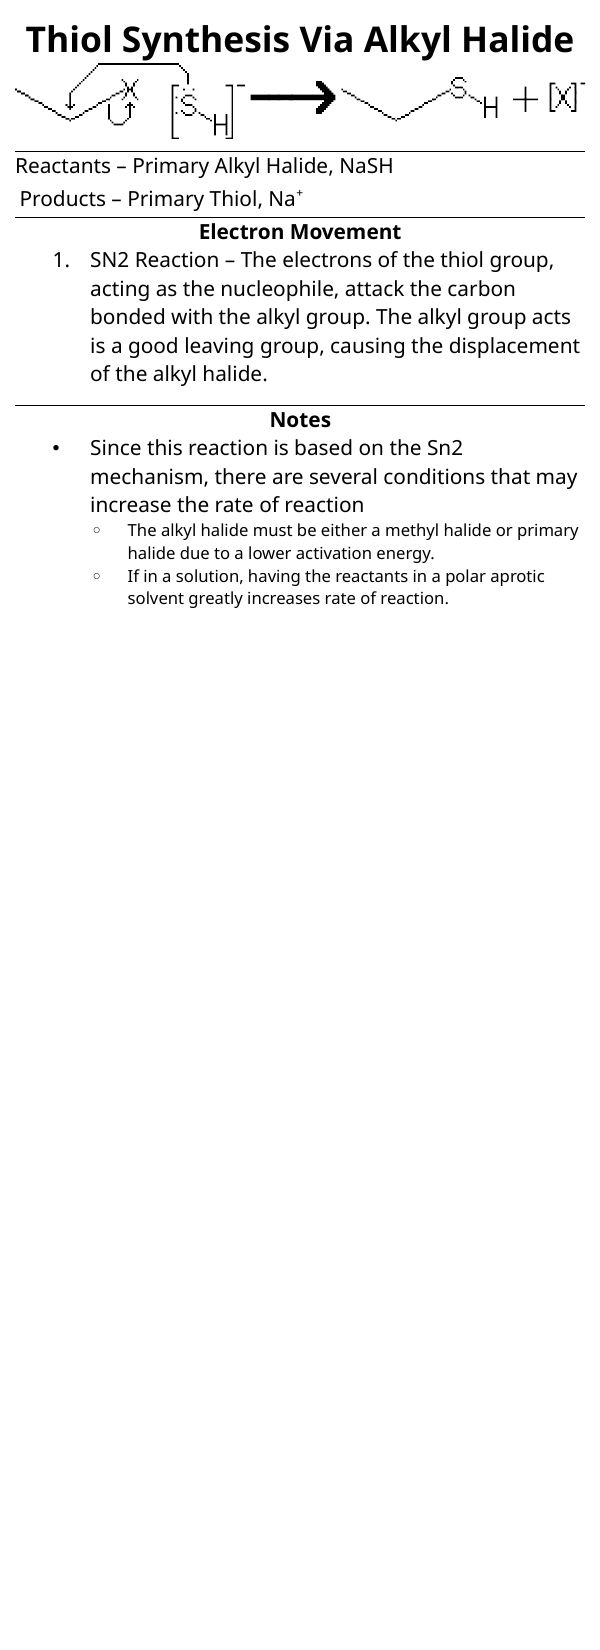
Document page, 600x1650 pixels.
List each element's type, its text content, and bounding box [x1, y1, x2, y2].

picture [15, 63, 586, 139]
text Reactants – Primary Alkyl Halide, NaSH [15, 152, 585, 180]
text Electron Movement [15, 218, 585, 245]
text Products – Primary Thiol, Na+ [15, 180, 585, 217]
list Since this reaction is based on the Sn2 mechanism, there are several conditions that may increase the rate of reaction [52, 433, 585, 519]
list The alkyl halide must be either a methyl halide or primary halide due to a lower activation energy. [90, 519, 585, 564]
list If in a solution, having the reactants in a polar aprotic solvent greatly increases rate of reaction. [90, 564, 585, 609]
text Thiol Synthesis Via Alkyl Halide [15, 15, 585, 63]
text Notes [15, 406, 585, 433]
list SN2 Reaction – The electrons of the thiol group, acting as the nucleophile, attack the carbon bonded with the alkyl group. The alkyl group acts is a good leaving group, causing the displacement of the alkyl halide. [52, 245, 585, 388]
